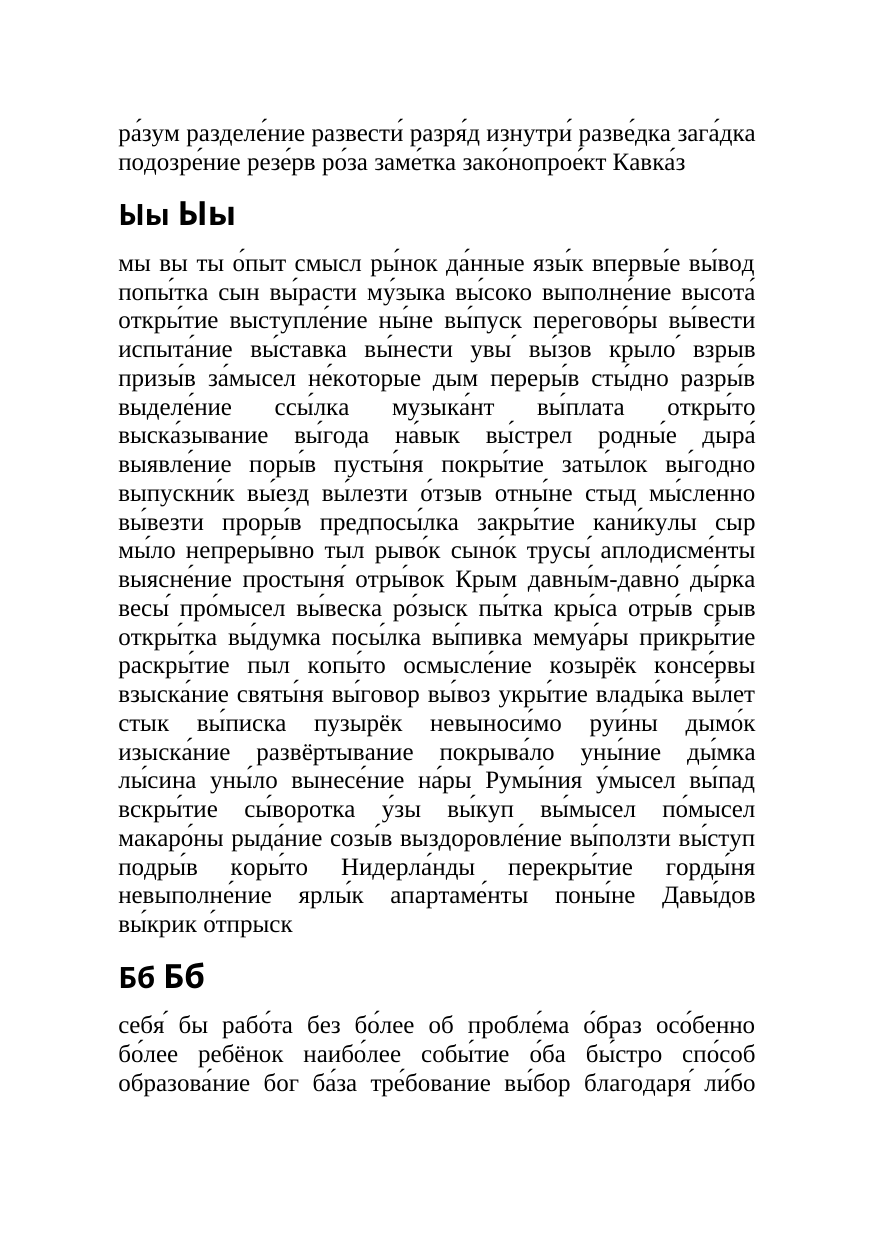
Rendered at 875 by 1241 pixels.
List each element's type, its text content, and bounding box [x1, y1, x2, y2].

text себя́ бы рабо́та без бо́лее об пробле́ма о́браз осо́бенно бо́лее ребёнок наибо́лее собы́тие о́ба бы́стро спо́соб образова́ние бог ба́за тре́бование вы́бор благодаря́ ли́бо [118, 1011, 756, 1097]
subtitle Ыы Ыы [118, 190, 756, 236]
text мы вы ты о́пыт смысл ры́нок да́нные язы́к впервы́е вы́вод попы́тка сын вы́расти му́зыка вы́соко выполне́ние высота́ откры́тие выступле́ние ны́не вы́пуск перегово́ры вы́вести испыта́ние вы́ставка вы́нести увы́ вы́зов крыло́ взрыв призы́в за́мысел не́которые дым переры́в сты́дно разры́в выделе́ние ссы́лка музыка́нт вы́плата откры́то выска́зывание вы́года на́вык вы́стрел родны́е дыра́ выявле́ние поры́в пусты́ня покры́тие заты́лок вы́годно выпускни́к вы́езд вы́лезти о́тзыв отны́не стыд мы́сленно вы́везти проры́в предпосы́лка закры́тие кани́кулы сыр мы́ло непреры́вно тыл рыво́к сыно́к трусы́ аплодисме́нты выясне́ние простыня́ отры́вок Крым давны́м-давно́ ды́рка весы́ про́мысел вы́веска ро́зыск пы́тка кры́са отры́в срыв откры́тка вы́думка посы́лка вы́пивка мемуа́ры прикры́тие раскры́тие пыл копы́то осмысле́ние козырёк консе́рвы взыска́ние святы́ня вы́говор вы́воз укры́тие влады́ка вы́лет стык вы́писка пузырёк невыноси́мо руи́ны дымо́к изыска́ние развёртывание покрыва́ло уны́ние ды́мка лы́сина уны́ло вынесе́ние на́ры Румы́ния у́мысел вы́пад вскры́тие сы́воротка у́зы вы́куп вы́мысел по́мысел макаро́ны рыда́ние созы́в выздоровле́ние вы́ползти вы́ступ подры́в коры́то Нидерла́нды перекры́тие горды́ня невыполне́ние ярлы́к апартаме́нты поны́не Давы́дов вы́крик о́тпрыск [118, 248, 756, 938]
subtitle Бб Бб [118, 953, 756, 998]
text ра́зум разделе́ние развести́ разря́д изнутри́ разве́дка зага́дка подозре́ние резе́рв ро́за заме́тка зако́нопрое́кт Кавка́з [118, 118, 756, 176]
